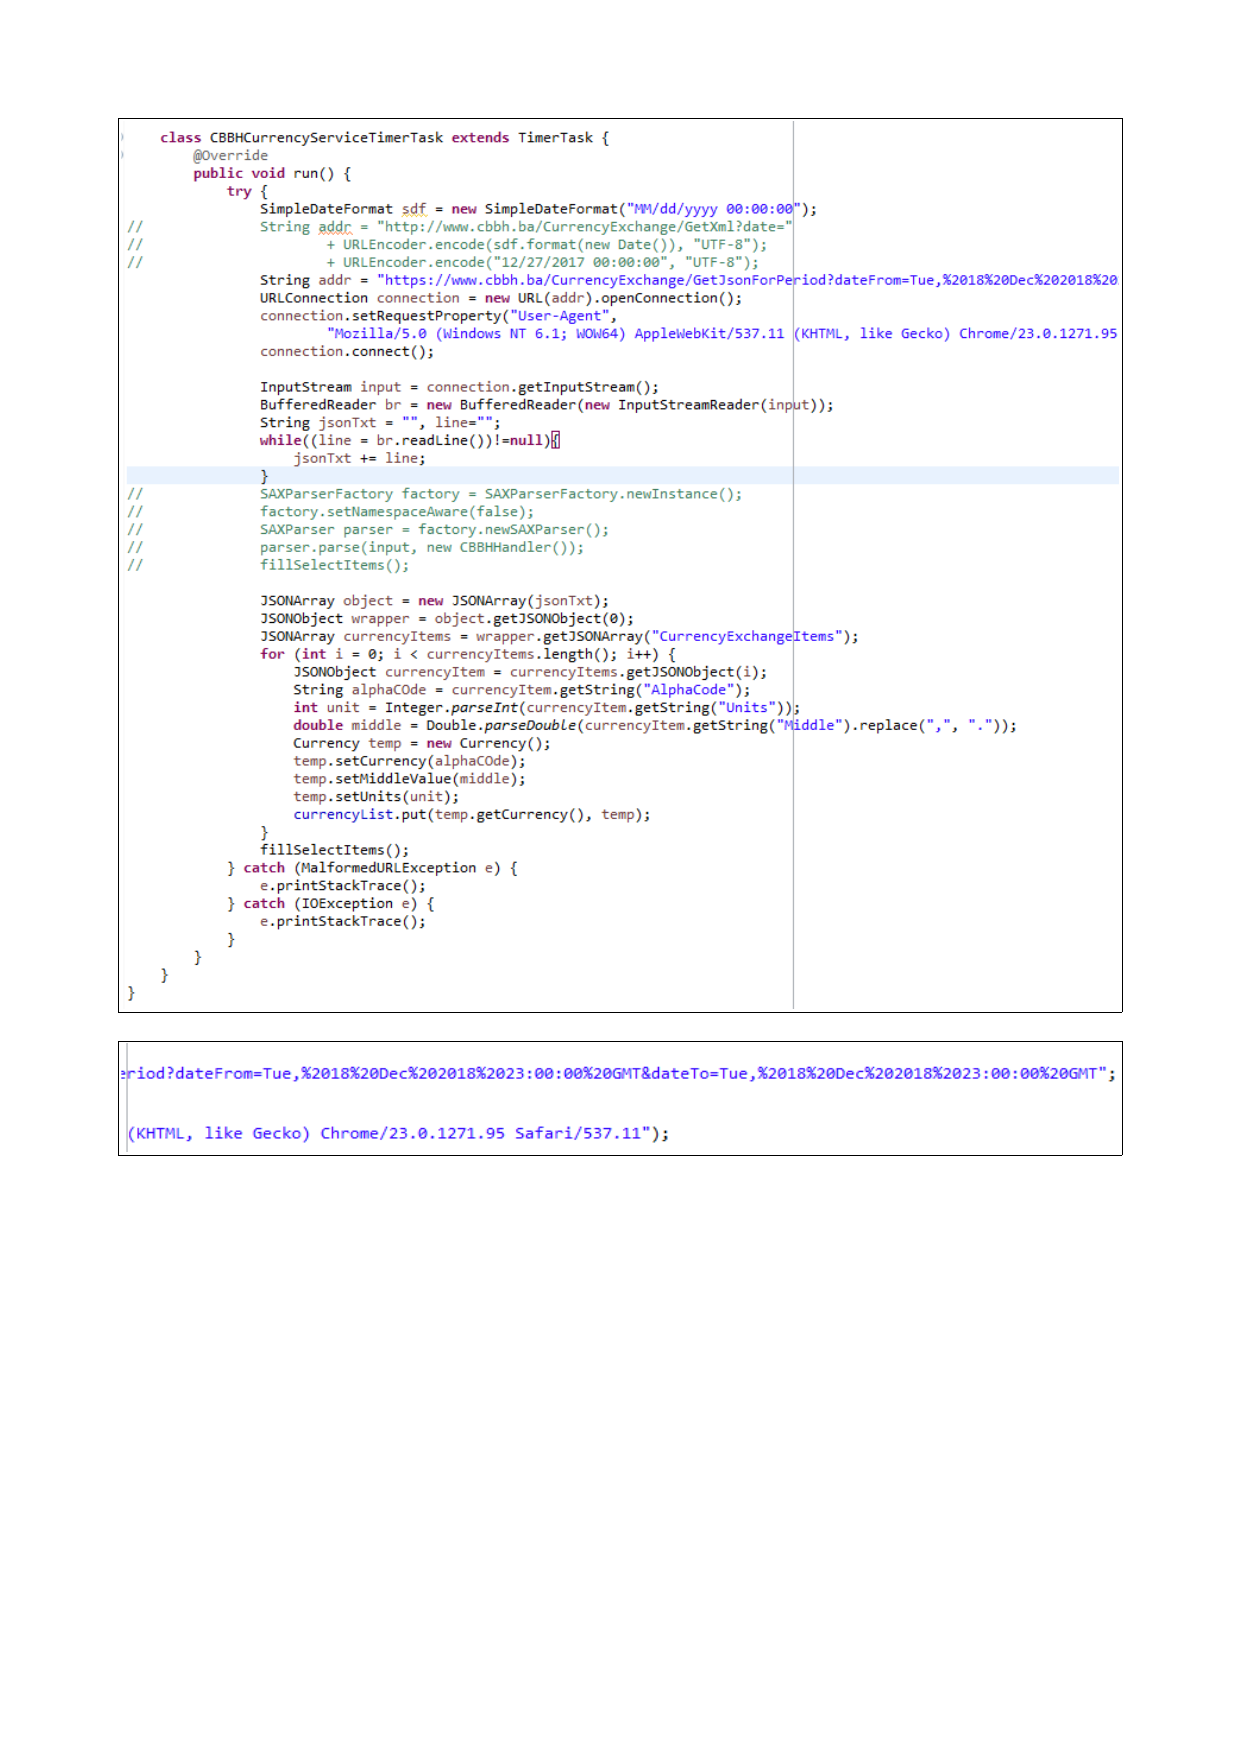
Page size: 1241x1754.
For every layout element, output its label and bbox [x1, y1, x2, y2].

picture [121, 1043, 1119, 1152]
picture [121, 121, 1119, 1009]
